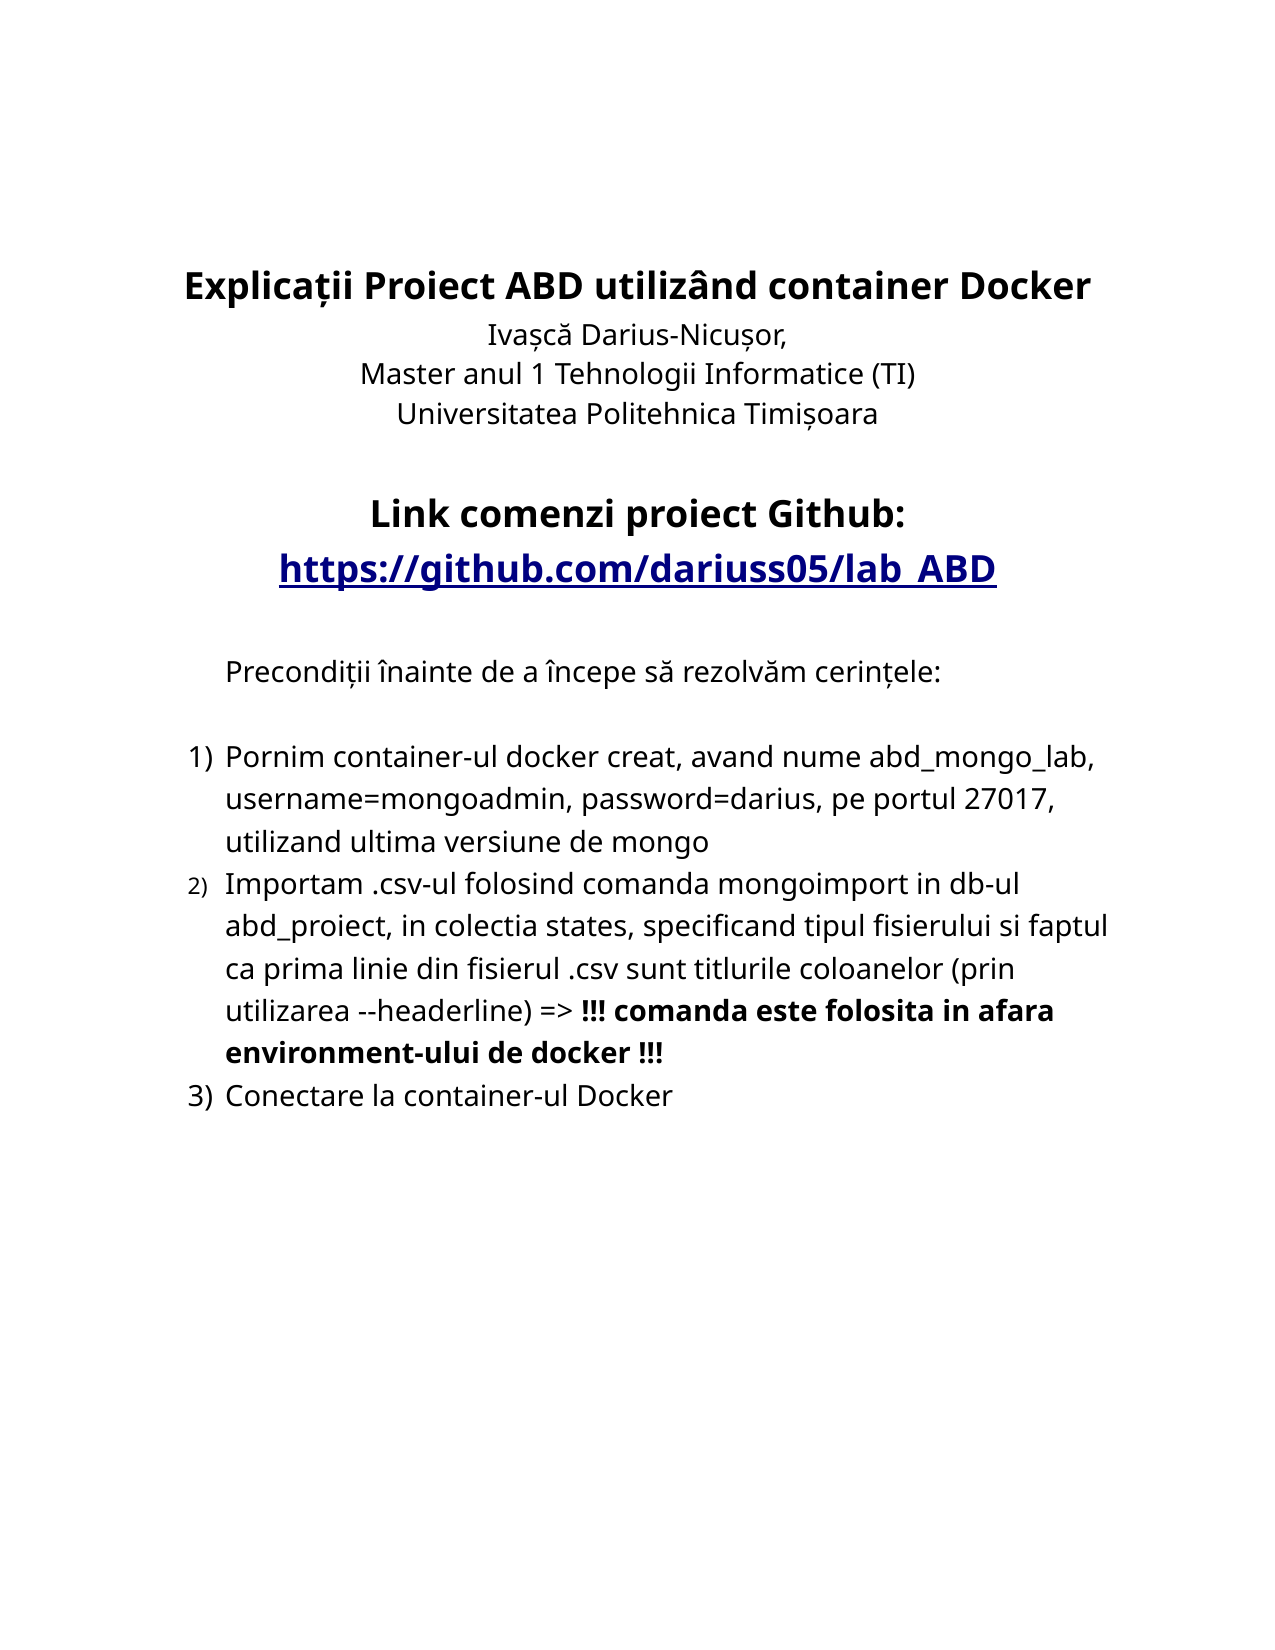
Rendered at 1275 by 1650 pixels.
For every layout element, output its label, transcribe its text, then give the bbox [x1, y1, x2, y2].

list Importam .csv-ul folosind comanda mongoimport in db-ul abd_proiect, in colectia states, specificand tipul fisierului si faptul ca prima linie din fisierul .csv sunt titlurile coloanelor (prin utilizarea --headerline) => !!! comanda este folosita in afara environment-ului de docker !!! [187, 863, 1125, 1072]
text Master anul 1 Tehnologii Informatice (TI) [150, 353, 1125, 393]
text Universitatea Politehnica Timișoara [150, 393, 1125, 433]
list Pornim container-ul docker creat, avand nume abd_mongo_lab, username=mongoadmin, password=darius, pe portul 27017, utilizand ultima versiune de mongo [187, 736, 1125, 861]
text Explicații Proiect ABD utilizând container Docker [150, 259, 1125, 310]
text Ivașcă Darius-Nicușor, [150, 314, 1125, 353]
list Conectare la container-ul Docker [187, 1075, 1125, 1115]
text Link comenzi proiect Github: https://github.com/dariuss05/lab_ABD [150, 487, 1125, 593]
text Precondiții înainte de a începe să rezolvăm cerințele: [150, 651, 1125, 691]
